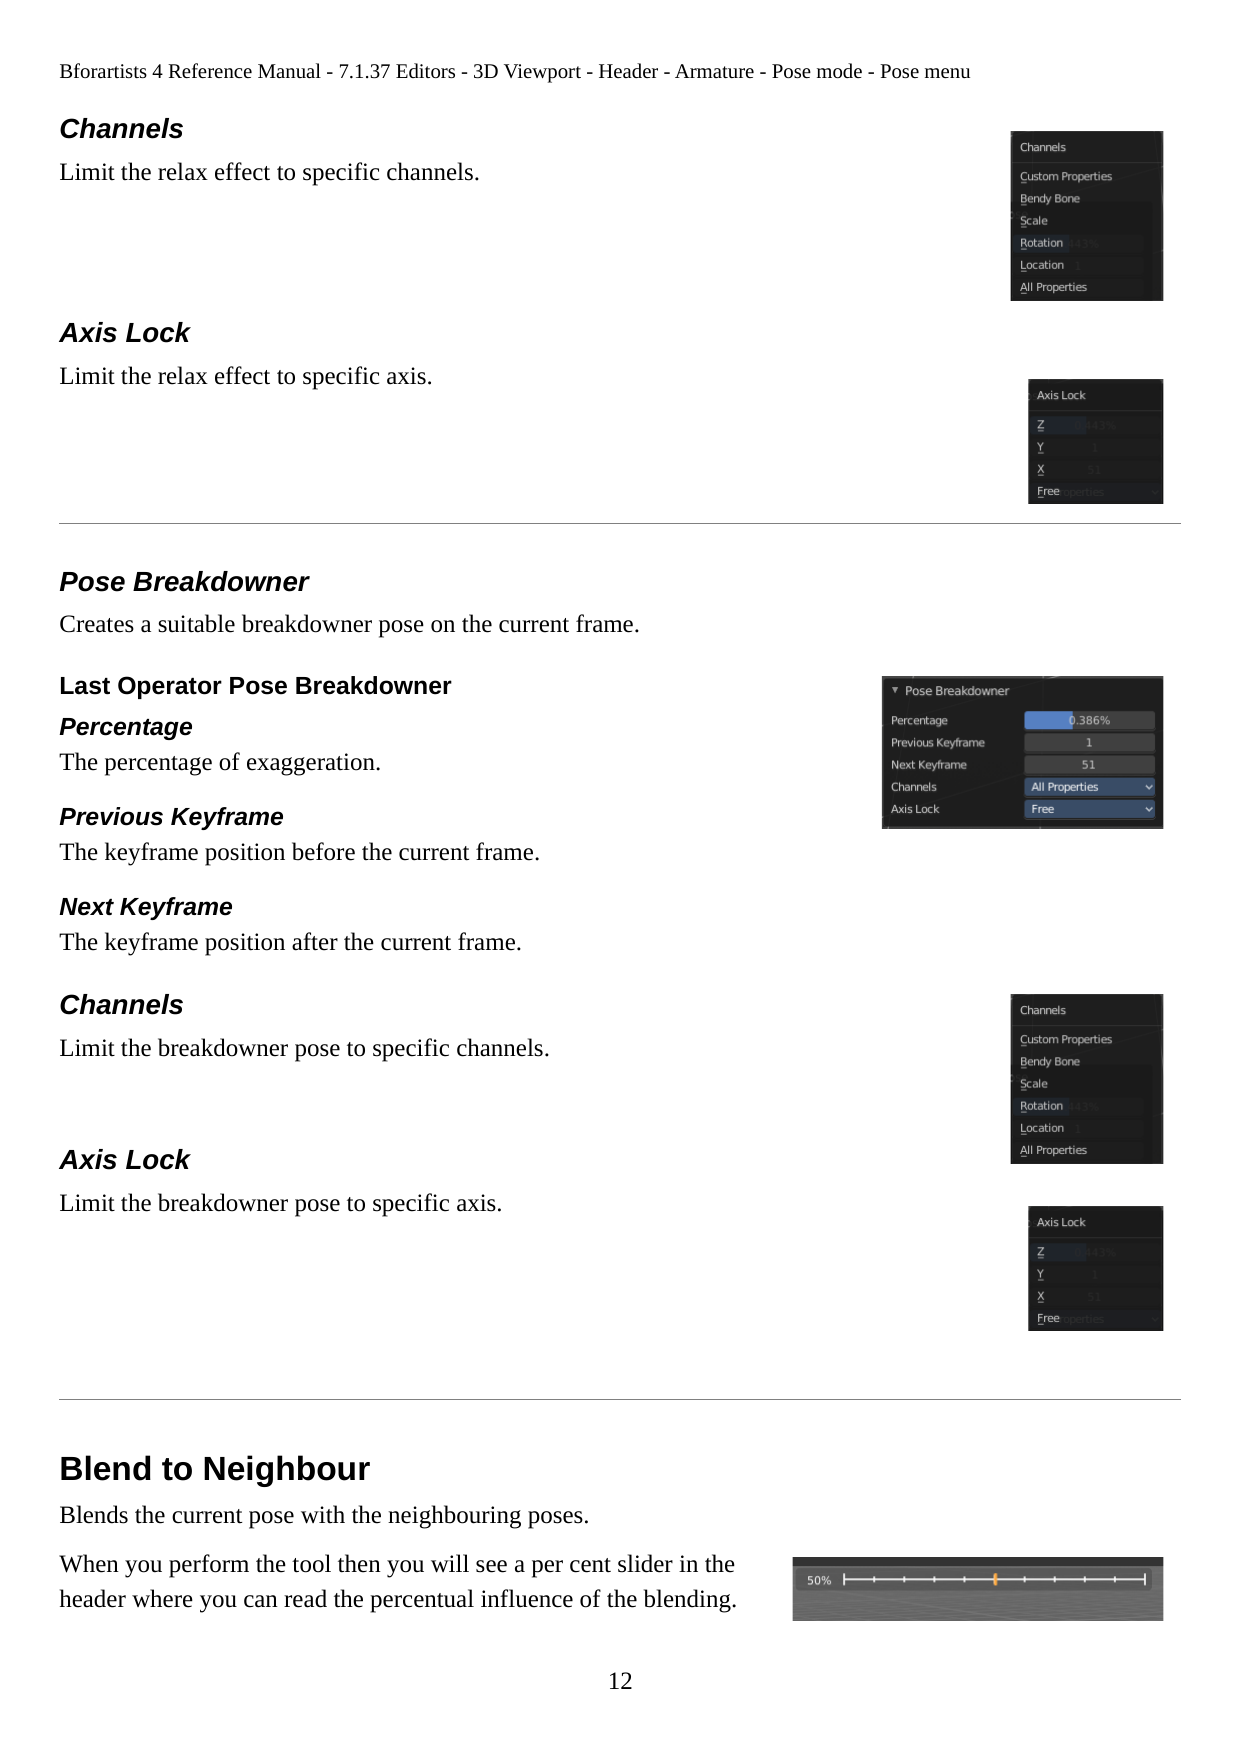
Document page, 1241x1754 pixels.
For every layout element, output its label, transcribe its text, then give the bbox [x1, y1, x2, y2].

text Limit the breakdowner pose to specific axis. [59, 1188, 1181, 1217]
subtitle Channels [59, 988, 1181, 1020]
text The percentage of exaggeration. [59, 747, 881, 775]
text When you perform the tool then you will see a per cent slider in the header where you can read the percentual influence of the blending. [59, 1549, 1181, 1612]
picture [881, 676, 1164, 829]
subtitle Next Keyframe [59, 892, 1181, 921]
picture [1010, 131, 1164, 301]
subtitle Channels [59, 113, 1181, 144]
subtitle Axis Lock [59, 1143, 1181, 1175]
subtitle Last Operator Pose Breakdowner [59, 671, 1181, 699]
picture [1028, 1206, 1164, 1331]
text Creates a suitable breakdowner pose on the current frame. [59, 609, 1181, 638]
picture [1028, 379, 1164, 504]
text Limit the relax effect to specific channels. [59, 157, 1010, 186]
subtitle Previous Keyframe [59, 802, 1181, 831]
subtitle [1164, 712, 1181, 740]
text Limit the relax effect to specific axis. [59, 361, 1181, 390]
text Limit the breakdowner pose to specific channels. [59, 1033, 1010, 1062]
picture [792, 1557, 1164, 1621]
subtitle Percentage [59, 712, 881, 740]
subtitle Pose Breakdowner [59, 565, 1181, 597]
subtitle Axis Lock [59, 317, 1181, 348]
text The keyframe position before the current frame. [59, 837, 1181, 866]
picture [1010, 994, 1164, 1164]
text The keyframe position after the current frame. [59, 927, 1181, 956]
text Blends the current pose with the neighbouring poses. [59, 1500, 1181, 1529]
subtitle Blend to Neighbour [59, 1449, 1181, 1488]
